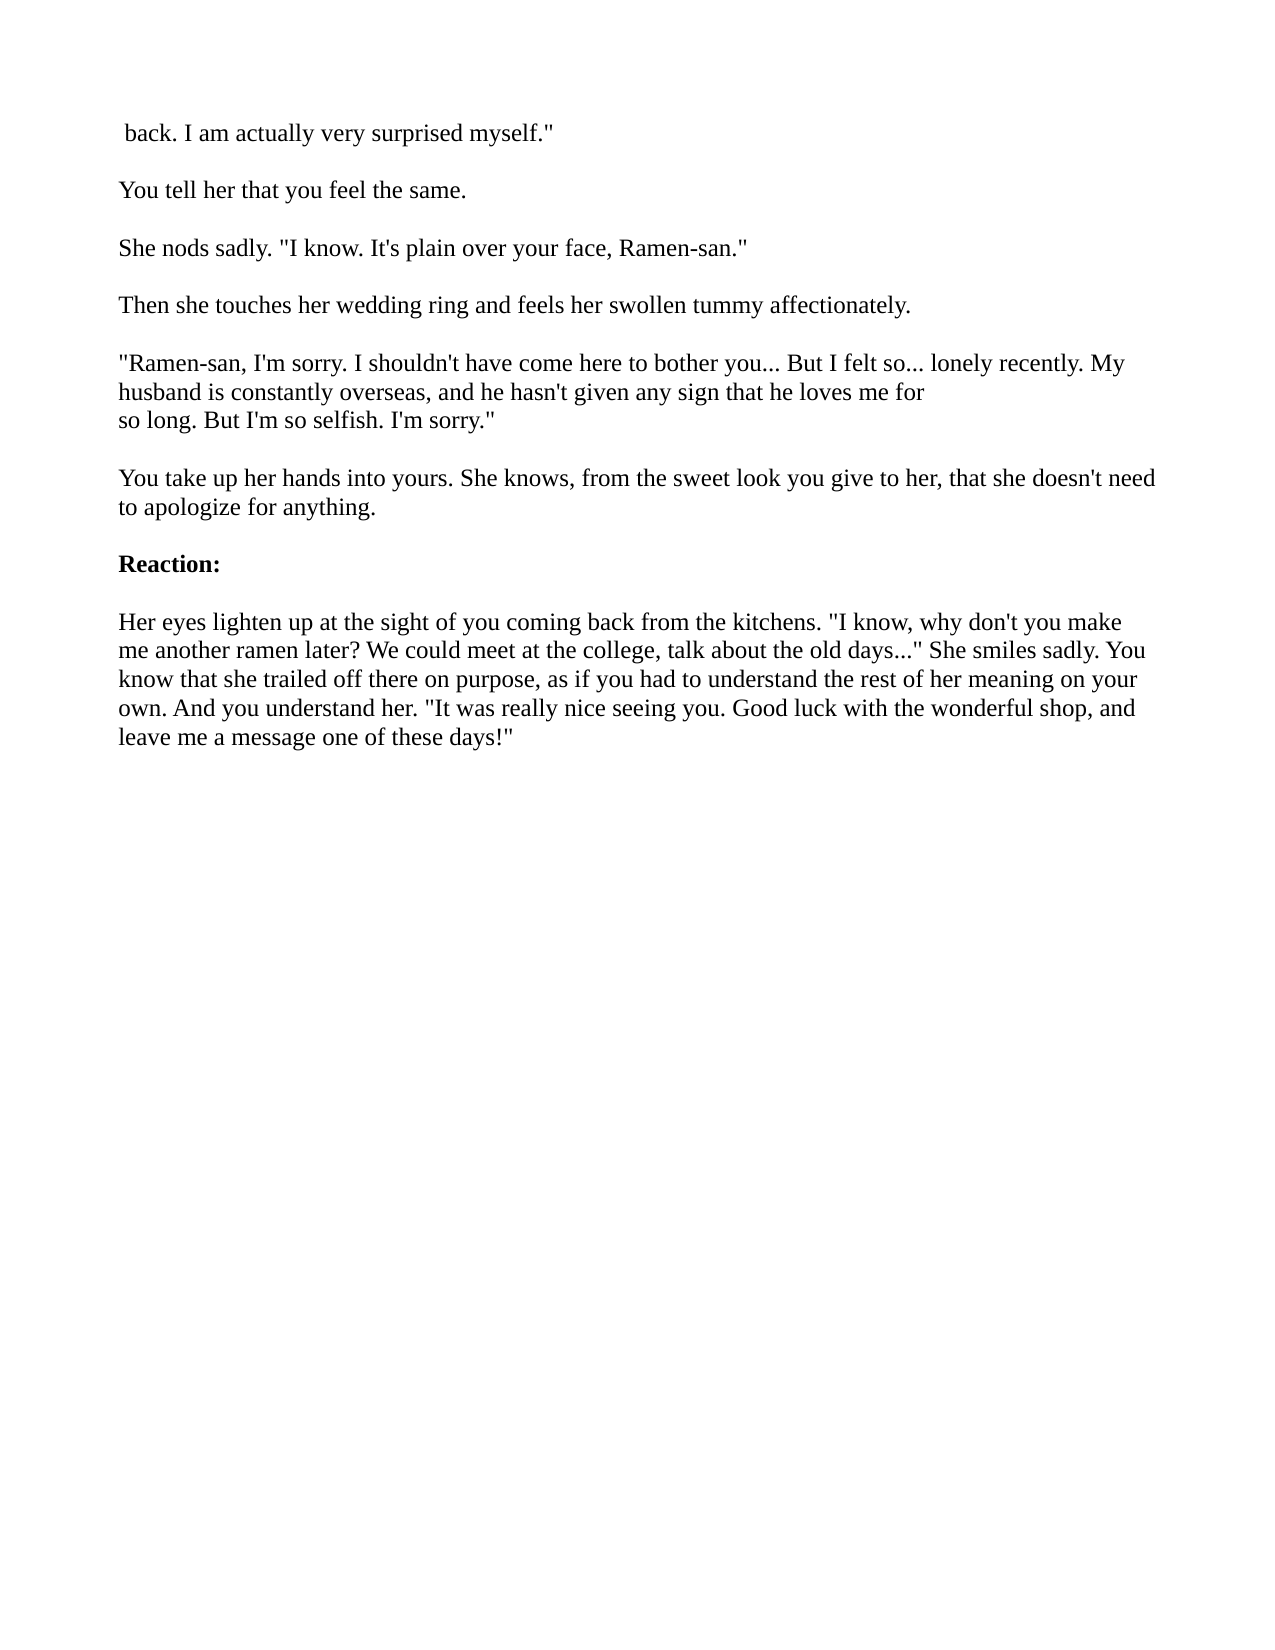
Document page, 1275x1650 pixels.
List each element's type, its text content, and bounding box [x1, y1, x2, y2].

text back. I am actually very surprised myself." [118, 118, 1157, 147]
text "Ramen-san, I'm sorry. I shouldn't have come here to bother you... But I felt so... lonely recently. My husband is constantly overseas, and he hasn't given any sign that he loves me for [118, 348, 1157, 406]
text You tell her that you feel the same. [118, 176, 1157, 204]
text Reaction: [118, 549, 1157, 578]
text Then she touches her wedding ring and feels her swollen tummy affectionately. [118, 291, 1157, 319]
text You take up her hands into yours. She knows, from the sweet look you give to her, that she doesn't need to apologize for anything. [118, 463, 1157, 521]
text so long. But I'm so selfish. I'm sorry." [118, 406, 1157, 434]
text Her eyes lighten up at the sight of you coming back from the kitchens. "I know, why don't you make me another ramen later? We could meet at the college, talk about the old days..." She smiles sadly. You know that she trailed off there on purpose, as if you had to understand the rest of her meaning on your own. And you understand her. "It was really nice seeing you. Good luck with the wonderful shop, and leave me a message one of these days!" [118, 607, 1157, 751]
text She nods sadly. "I know. It's plain over your face, Ramen-san." [118, 233, 1157, 262]
